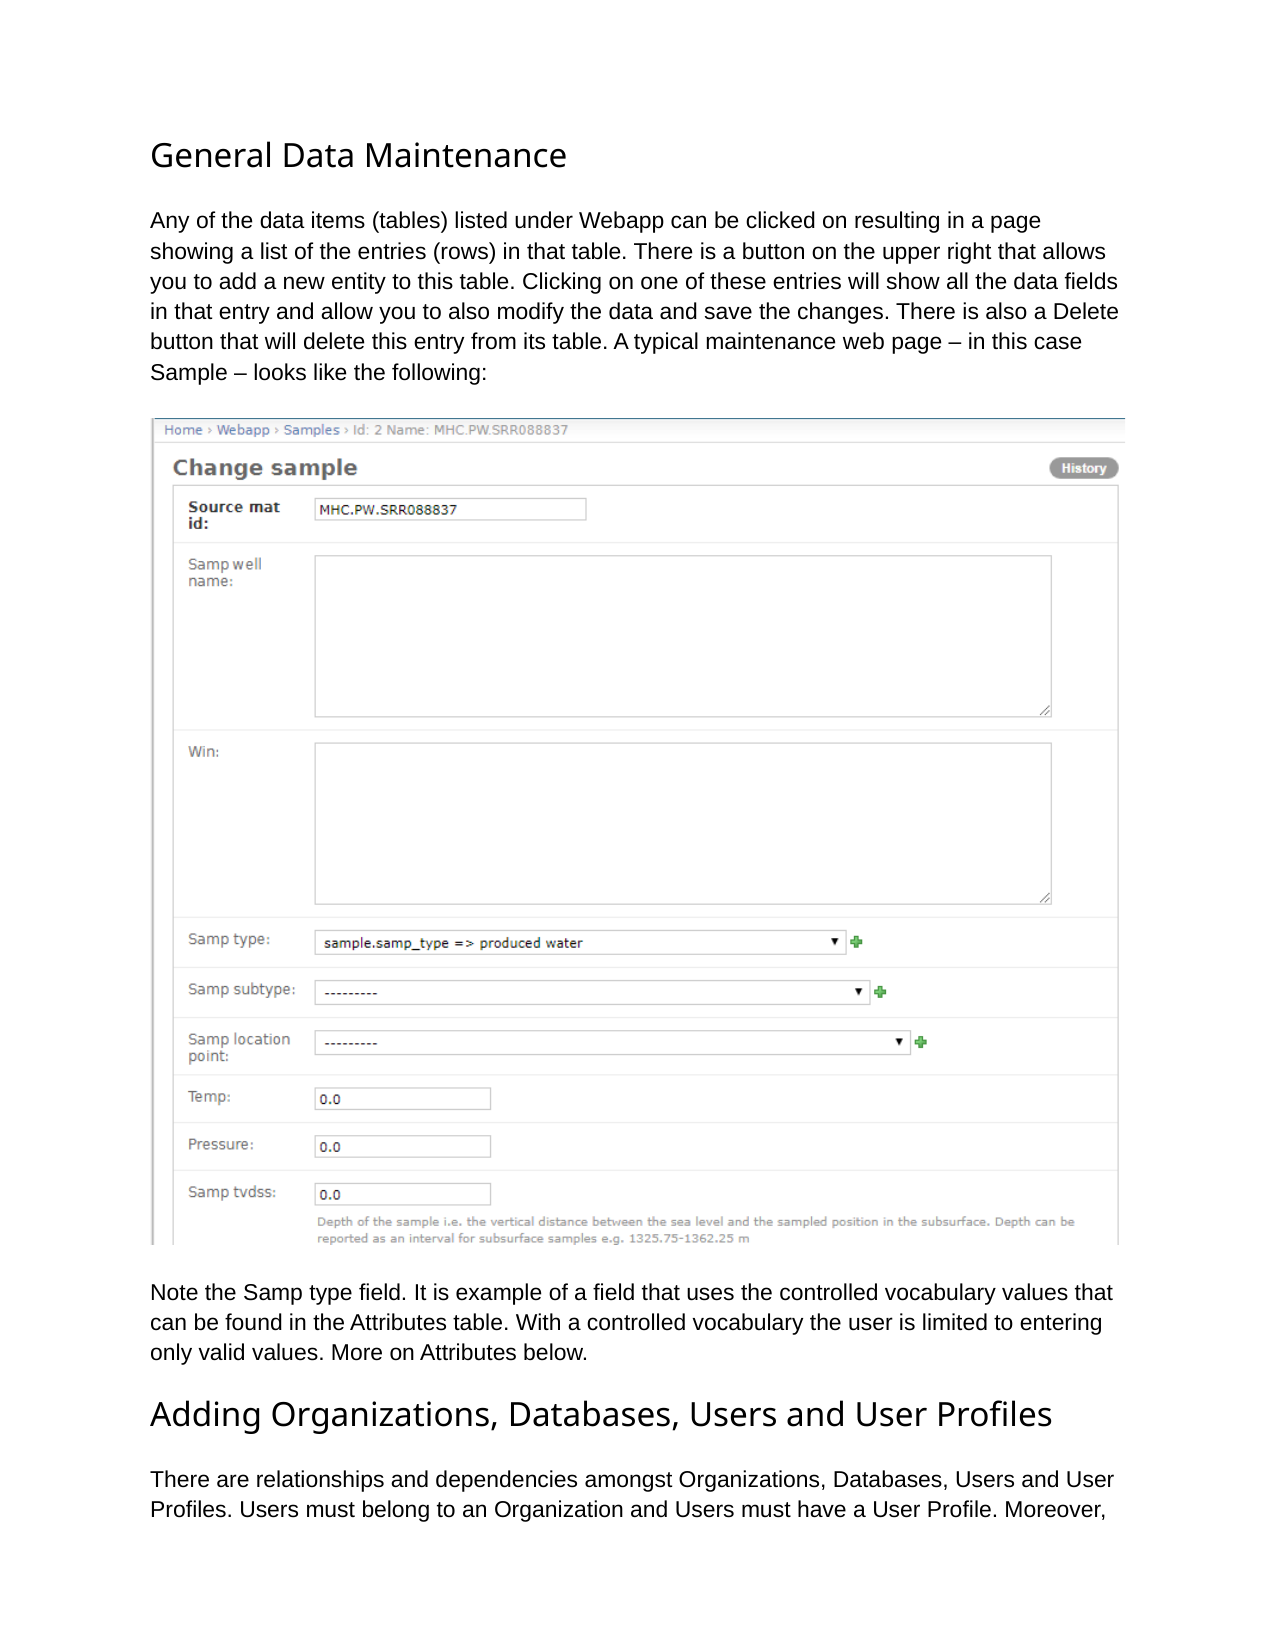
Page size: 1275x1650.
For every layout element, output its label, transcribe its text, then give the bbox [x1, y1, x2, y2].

text There are relationships and dependencies amongst Organizations, Databases, Users and User Profiles. Users must belong to an Organization and Users must have a User Profile. Moreover, [150, 1466, 1125, 1523]
subtitle Adding Organizations, Databases, Users and User Profiles [150, 1390, 1125, 1436]
text Note the Samp type field. It is example of a field that uses the controlled vocabulary values that can be found in the Attributes table. With a controlled vocabulary the user is limited to entering only valid values. More on Attributes below. [150, 1279, 1125, 1366]
subtitle General Data Maintenance [150, 132, 1125, 177]
picture [150, 418, 1125, 1245]
text Any of the data items (tables) listed under Webapp can be clicked on resulting in a page showing a list of the entries (rows) in that table. There is a button on the upper right that allows you to add a new entity to this table. Clicking on one of these entries will show all the data fields in that entry and allow you to also modify the data and save the changes. There is also a Delete button that will delete this entry from its table. A typical maintenance web page – in this case Sample – looks like the following: [150, 207, 1125, 385]
